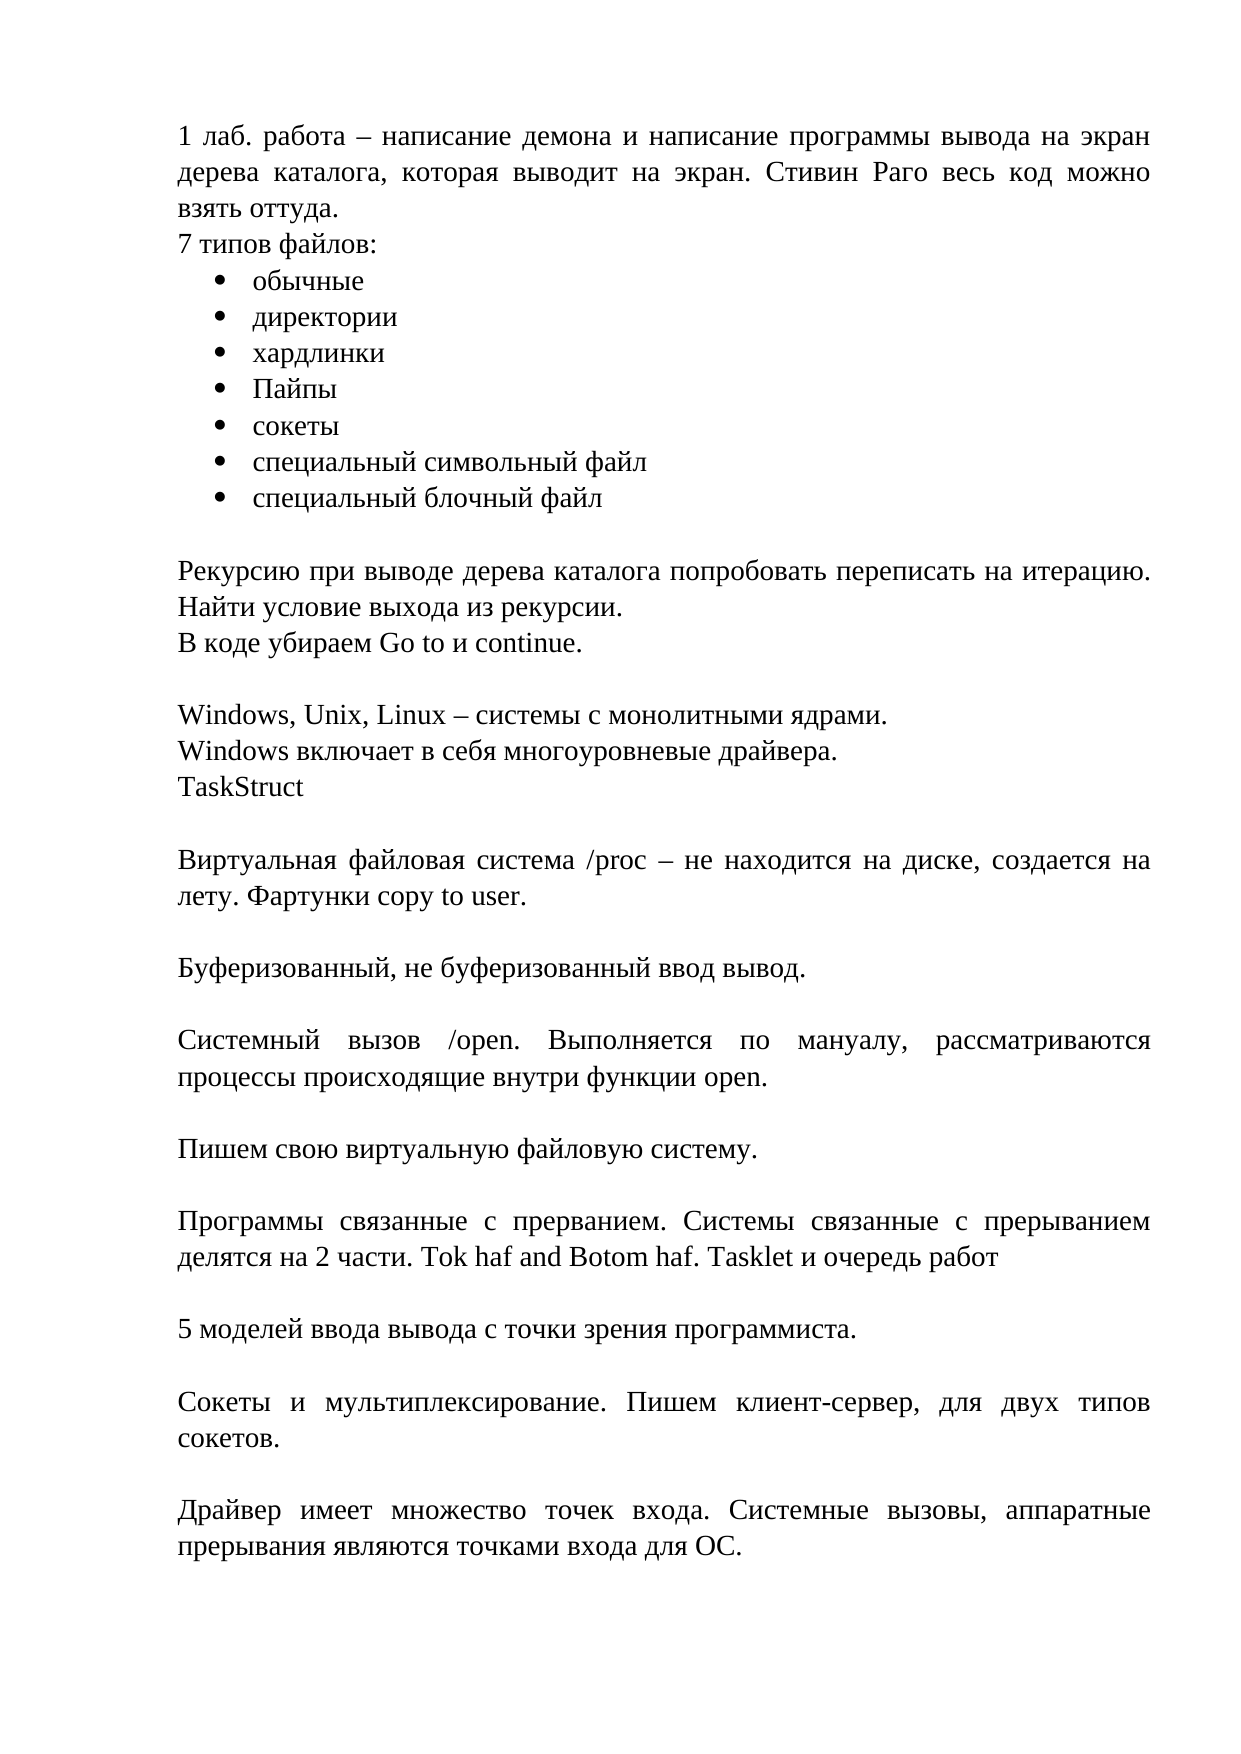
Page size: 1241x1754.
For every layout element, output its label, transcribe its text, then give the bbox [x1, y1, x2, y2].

text Буферизованный, не буферизованный ввод вывод. [177, 950, 1152, 984]
list хардлинки [215, 335, 1152, 369]
list сокеты [215, 408, 1152, 441]
text Windows, Unix, Linux – системы с монолитными ядрами. [177, 697, 1152, 731]
text 5 моделей ввода вывода с точки зрения программиста. [177, 1312, 1152, 1345]
list специальный блочный файл [215, 480, 1152, 514]
text Системный вызов /open. Выполняется по мануалу, рассматриваются процессы происходящие внутри функции open. [177, 1022, 1152, 1092]
list Пайпы [215, 371, 1152, 405]
text 1 лаб. работа – написание демона и написание программы вывода на экран дерева каталога, которая выводит на экран. Стивин Раго весь код можно взять оттуда. [177, 118, 1152, 224]
text Windows включает в себя многоуровневые драйвера. [177, 733, 1152, 767]
text 7 типов файлов: [177, 227, 1152, 260]
list директории [215, 299, 1152, 333]
text Программы связанные с прерванием. Системы связанные с прерыванием делятся на 2 части. Tok haf and Botom haf. Tasklet и очередь работ [177, 1203, 1152, 1273]
text Виртуальная файловая система /proc – не находится на диске, создается на лету. Фартунки copy to user. [177, 842, 1152, 911]
text Рекурсию при выводе дерева каталога попробовать переписать на итерацию. Найти условие выхода из рекурсии. [177, 553, 1152, 622]
text В коде убираем Go to и continue. [177, 625, 1152, 658]
list специальный символьный файл [215, 444, 1152, 478]
text TaskStruct [177, 769, 1152, 803]
text Драйвер имеет множество точек входа. Системные вызовы, аппаратные прерывания являются точками входа для ОС. [177, 1492, 1152, 1562]
text Пишем свою виртуальную файловую систему. [177, 1131, 1152, 1164]
text Сокеты и мультиплексирование. Пишем клиент-сервер, для двух типов сокетов. [177, 1384, 1152, 1454]
list обычные [215, 263, 1152, 296]
